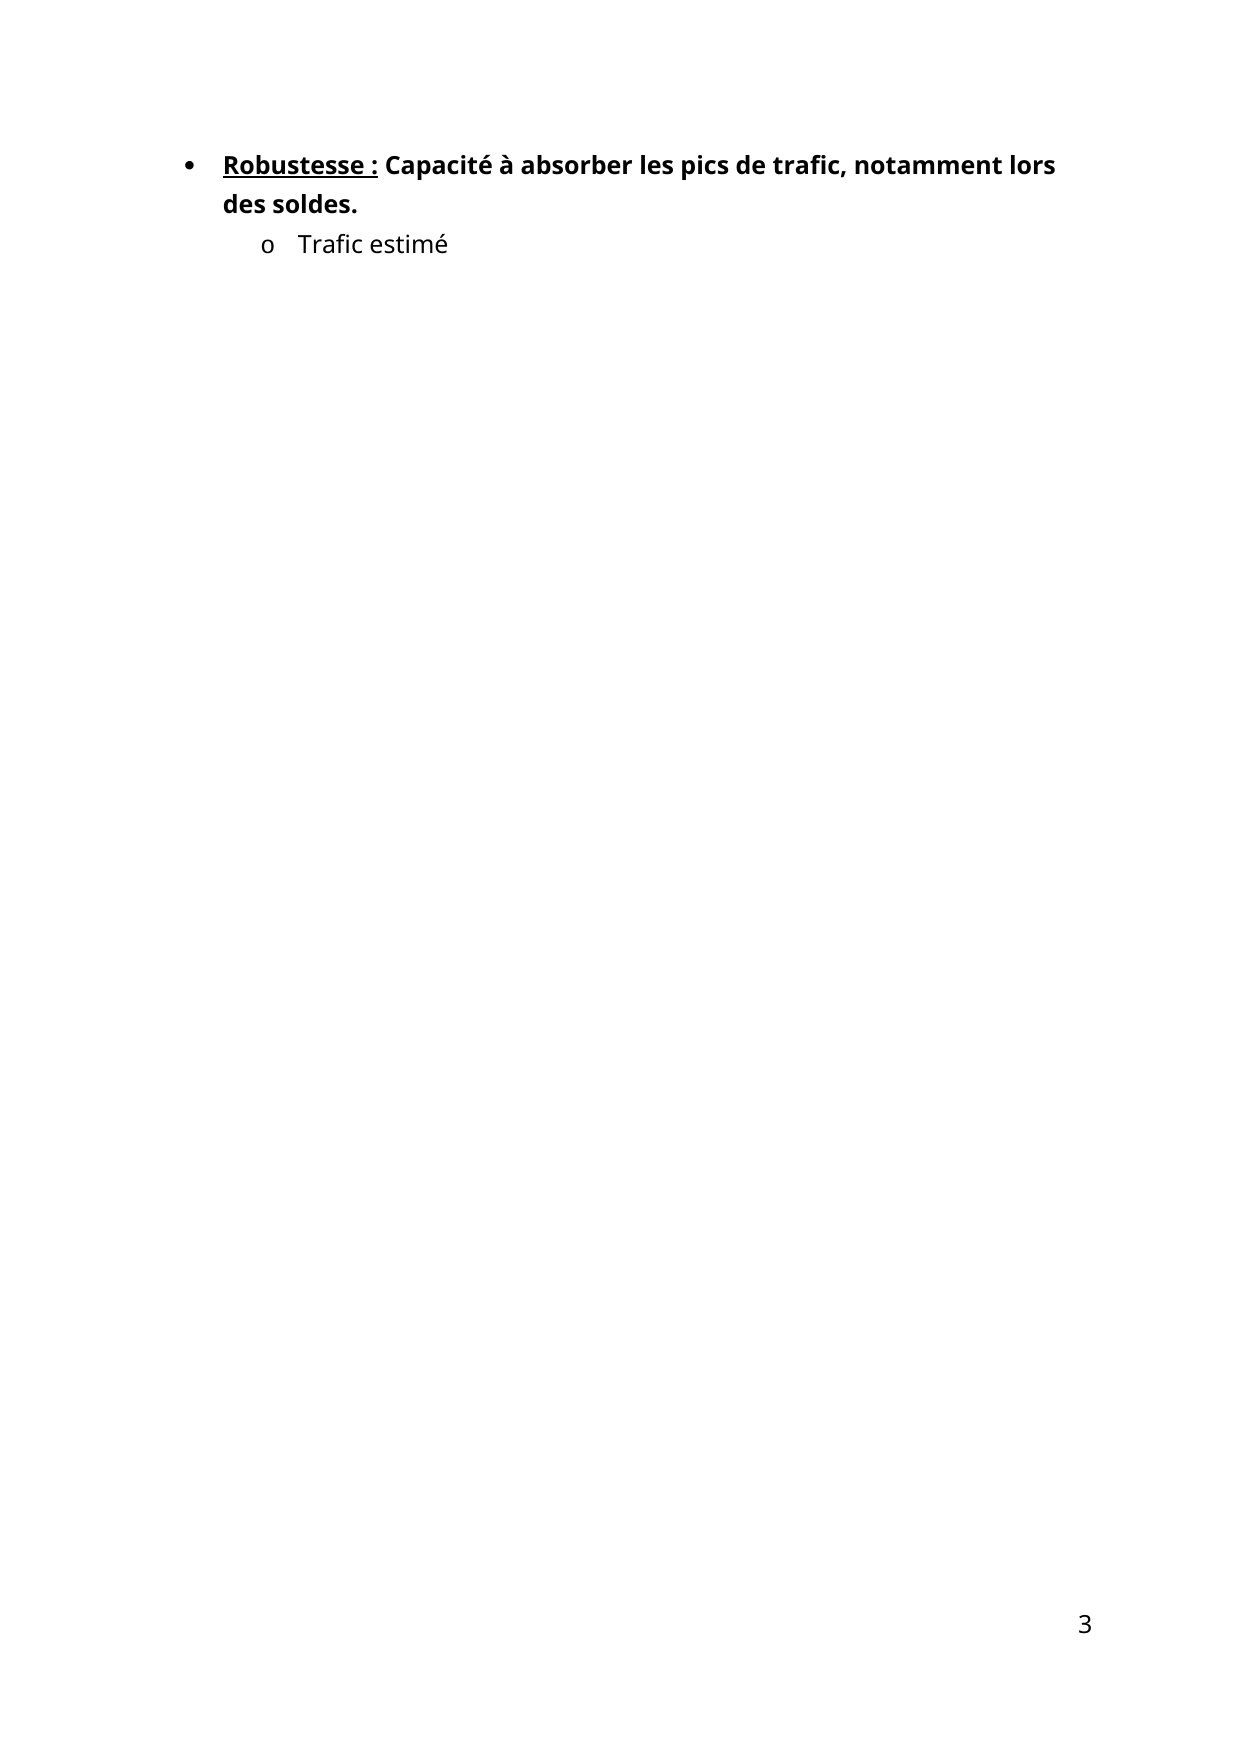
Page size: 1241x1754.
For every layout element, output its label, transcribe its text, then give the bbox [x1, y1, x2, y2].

list Robustesse : Capacité à absorber les pics de trafic, notamment lors des soldes. [185, 148, 1093, 221]
list Trafic estimé [260, 227, 1093, 261]
